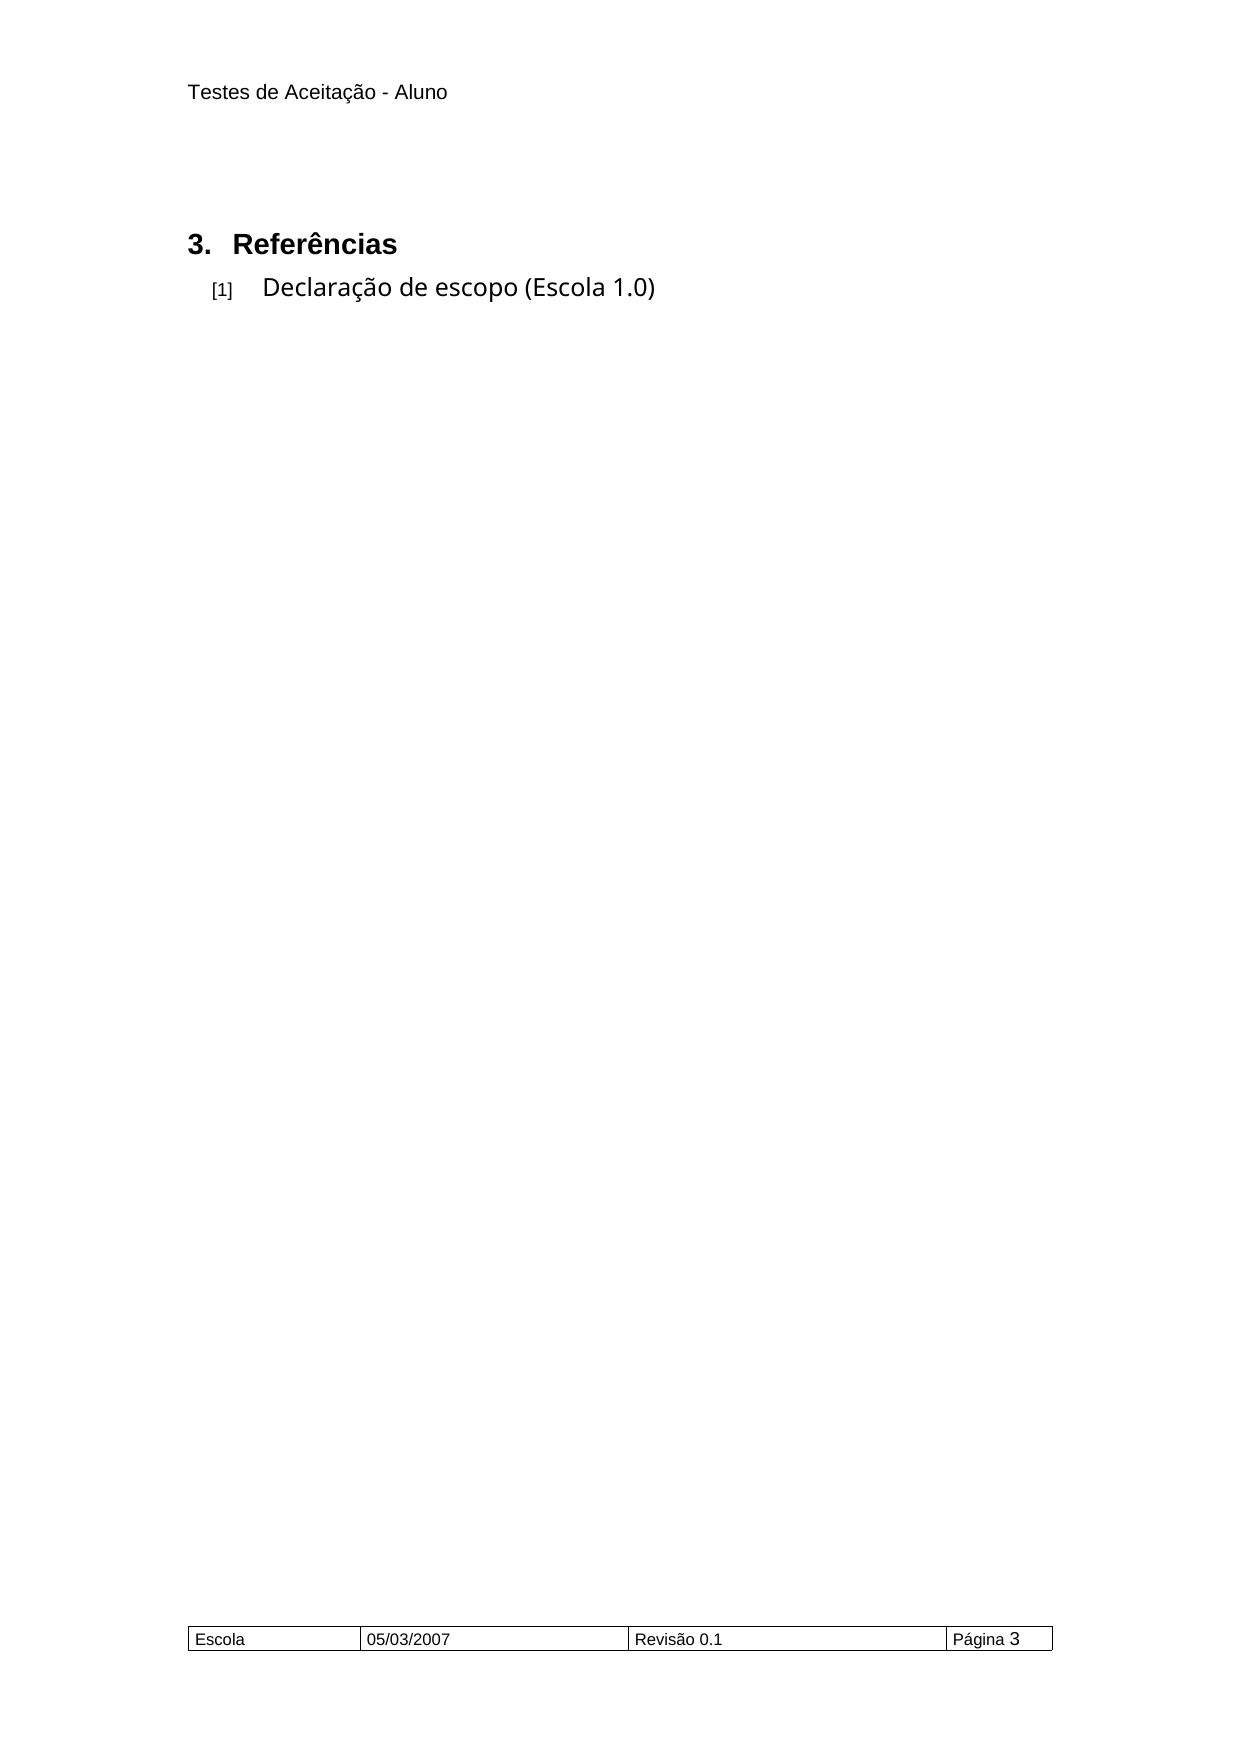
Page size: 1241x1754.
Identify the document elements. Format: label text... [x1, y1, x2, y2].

subtitle Referências [187, 228, 1053, 260]
table_cell [256, 369, 1053, 417]
table_cell [256, 465, 1053, 513]
table_header Declaração de escopo (Escola 1.0) [256, 272, 1053, 320]
table_cell [188, 320, 256, 368]
table_cell [188, 465, 256, 513]
table_cell [188, 369, 256, 417]
table_cell [256, 320, 1053, 368]
table_header [1] [188, 272, 256, 320]
table_cell [256, 417, 1053, 465]
table_cell [188, 417, 256, 465]
